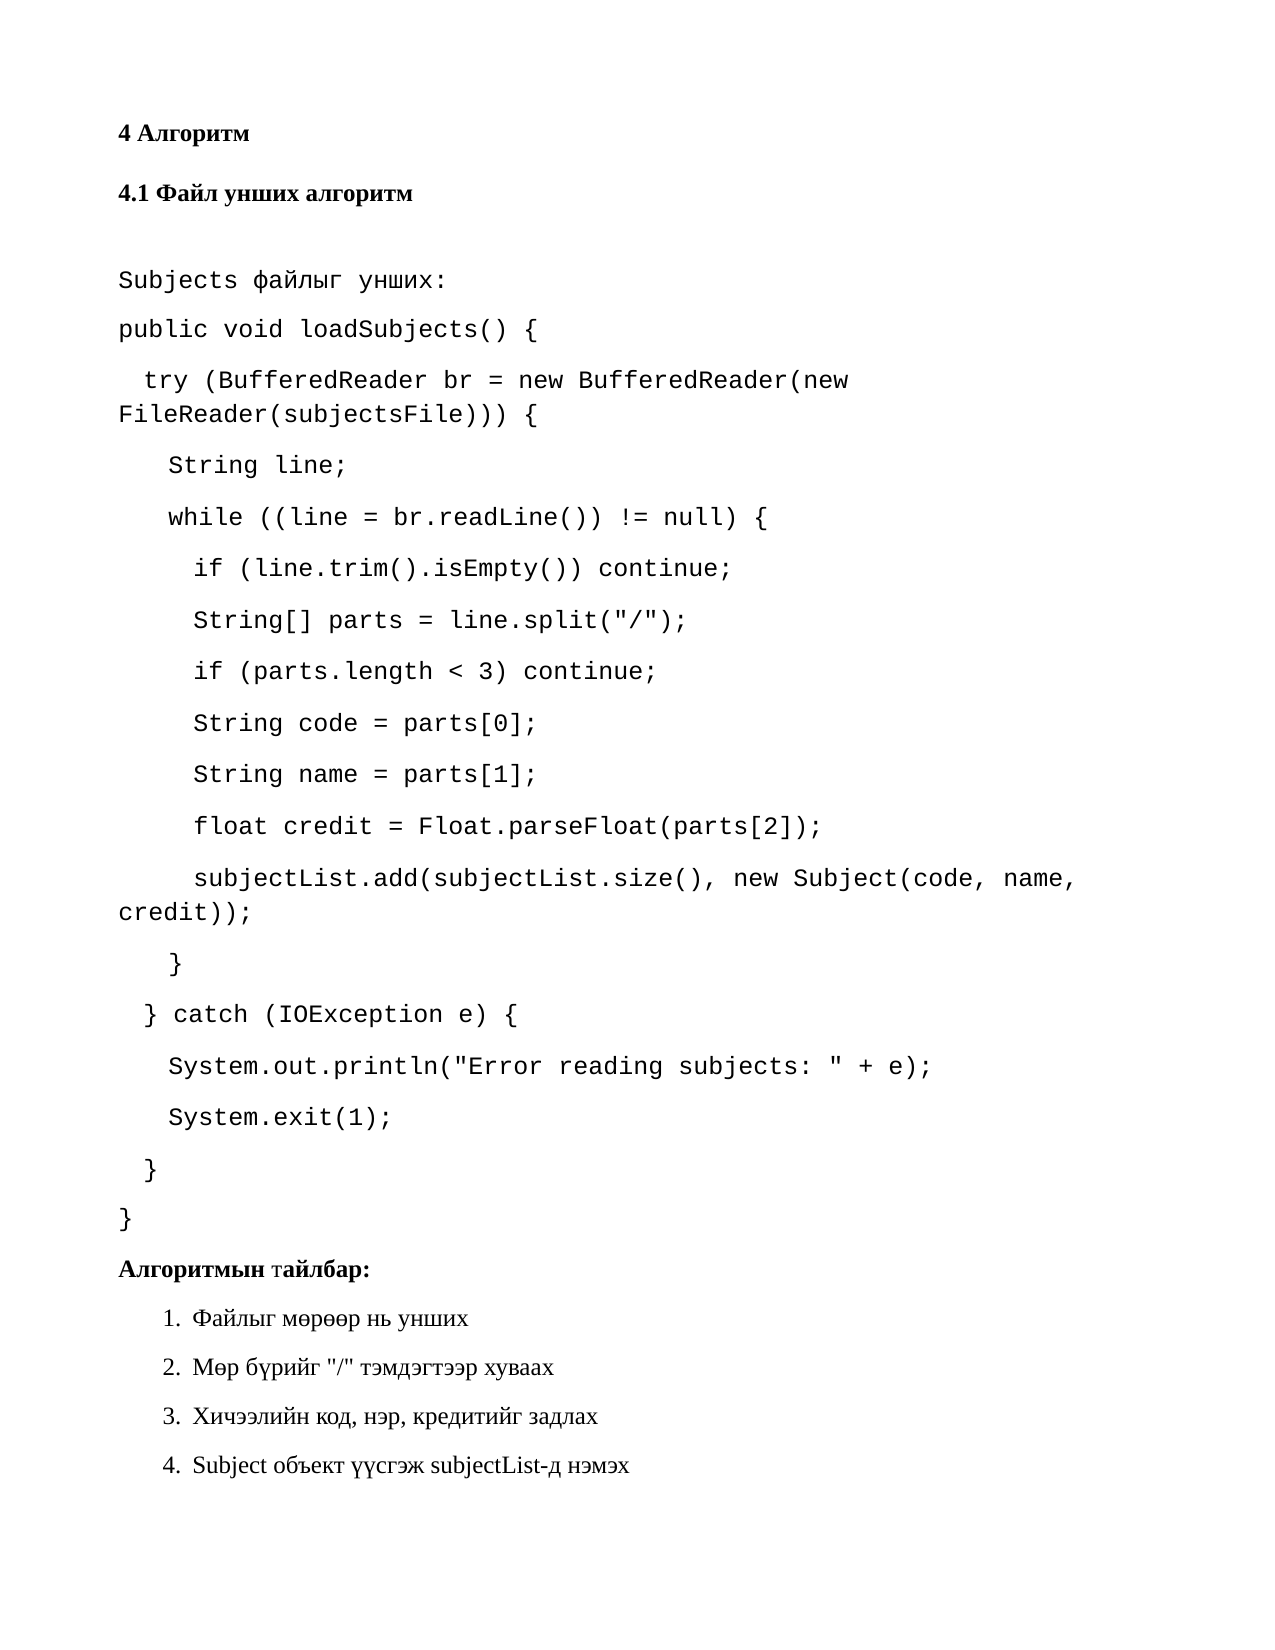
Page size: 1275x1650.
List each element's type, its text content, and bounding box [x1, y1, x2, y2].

text Subjects файлыг унших: [118, 268, 1157, 296]
subtitle 4.1 Файл унших алгоритм [118, 178, 1157, 206]
list Subject объект үүсгэж subjectList-д нэмэх [162, 1450, 1157, 1479]
text public void loadSubjects() { [118, 317, 1157, 345]
list Хичээлийн код, нэр, кредитийг задлах [162, 1401, 1157, 1430]
text subjectList.add(subjectList.size(), new Subject(code, name, credit)); [118, 863, 1157, 927]
text String[] parts = line.split("/"); [118, 605, 1157, 636]
text } [118, 1154, 1157, 1185]
text } [118, 948, 1157, 978]
text if (parts.length < 3) continue; [118, 656, 1157, 687]
text String name = parts[1]; [118, 759, 1157, 790]
text Алгоритмын тайлбар: [118, 1254, 1157, 1283]
list Файлыг мөрөөр нь унших [162, 1303, 1157, 1332]
subtitle 4 Алгоритм [118, 118, 1157, 147]
text float credit = Float.parseFloat(parts[2]); [118, 811, 1157, 842]
text } [118, 1205, 1157, 1234]
text String code = parts[0]; [118, 708, 1157, 739]
text if (line.trim().isEmpty()) continue; [118, 553, 1157, 584]
text while ((line = br.readLine()) != null) { [118, 502, 1157, 532]
text try (BufferedReader br = new BufferedReader(new FileReader(subjectsFile))) { [118, 365, 1157, 430]
text } catch (IOException e) { [118, 999, 1157, 1030]
text System.exit(1); [118, 1102, 1157, 1133]
list Мөр бүрийг "/" тэмдэгтээр хуваах [162, 1352, 1157, 1381]
text System.out.println("Error reading subjects: " + e); [118, 1051, 1157, 1082]
text String line; [118, 450, 1157, 481]
